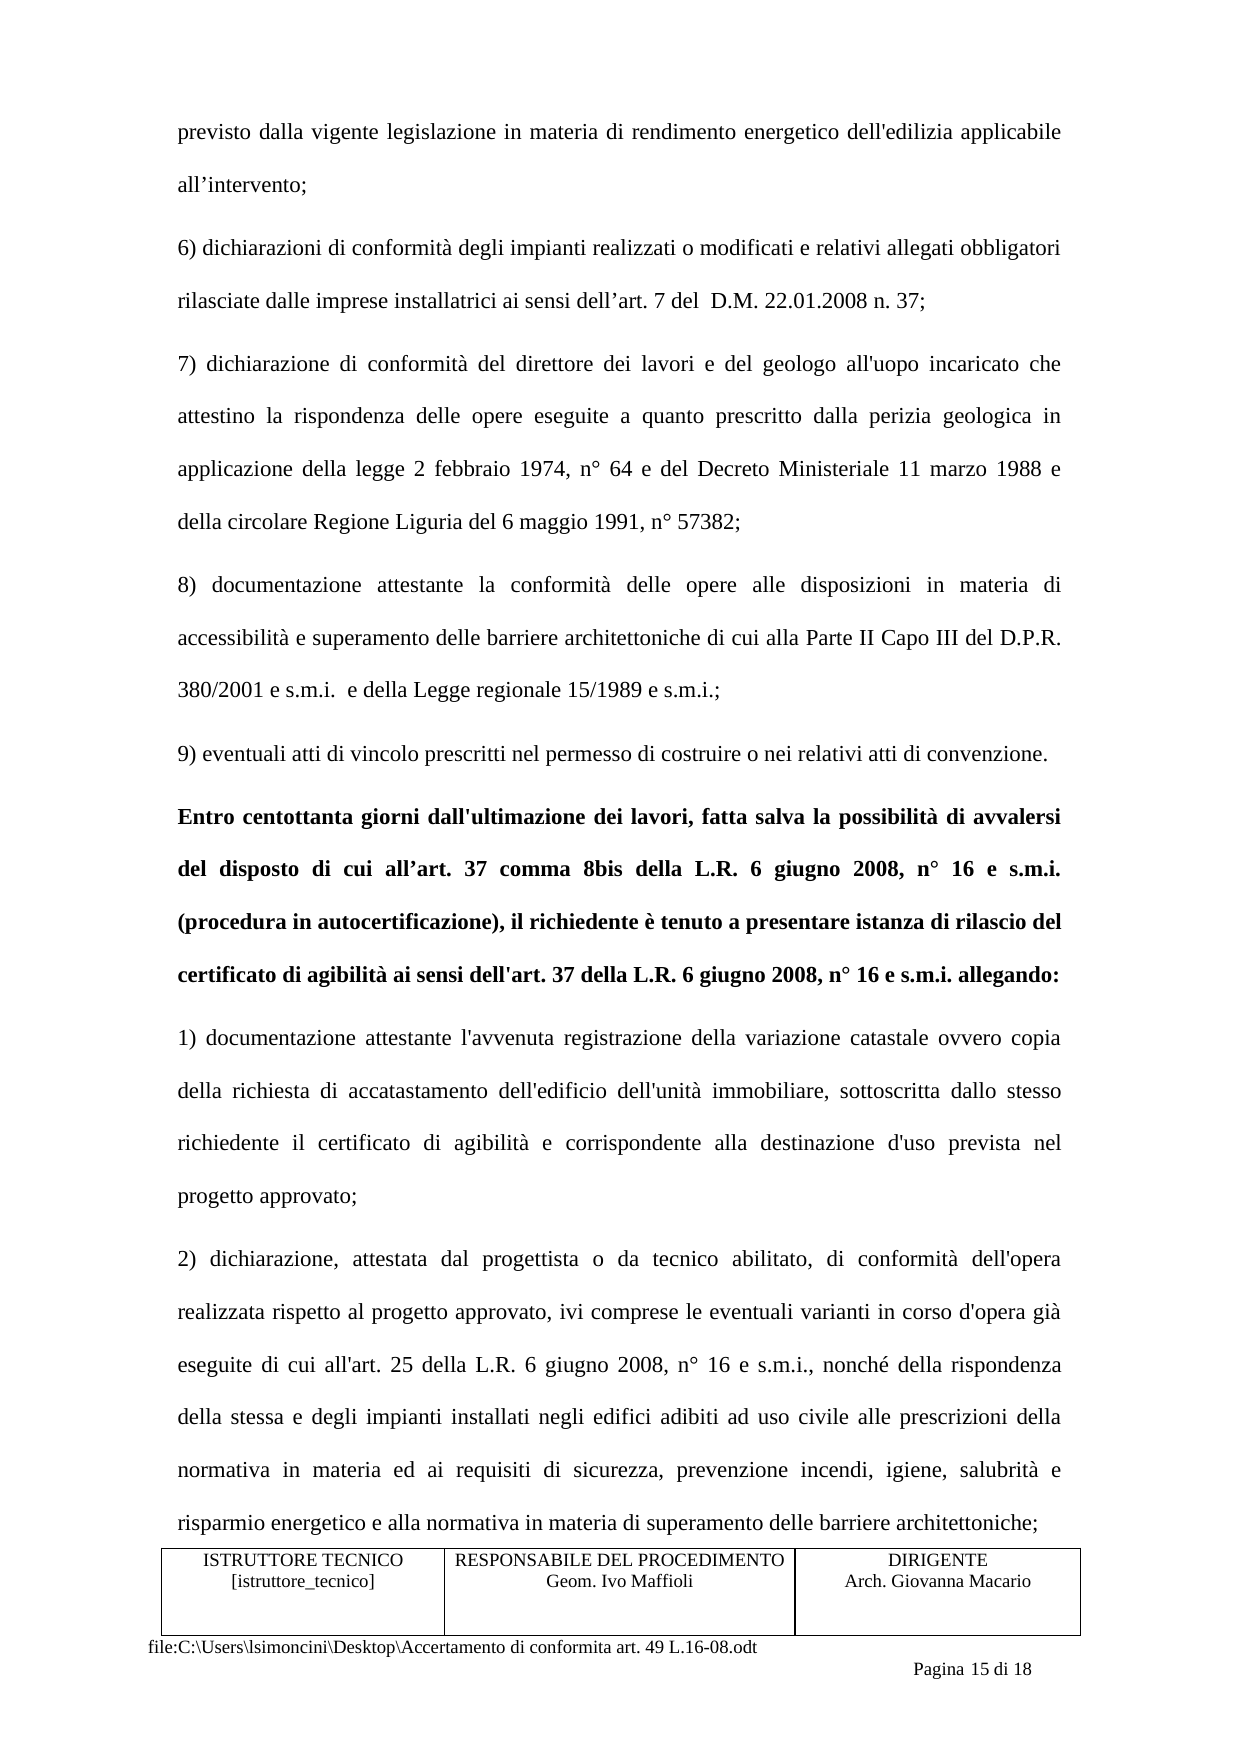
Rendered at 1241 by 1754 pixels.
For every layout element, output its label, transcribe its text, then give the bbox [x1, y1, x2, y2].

text 1) documentazione attestante l'avvenuta registrazione della variazione catastale ovvero copia della richiesta di accatastamento dell'edificio dell'unità immobiliare, sottoscritta dallo stesso richiedente il certificato di agibilità e corrispondente alla destinazione d'uso prevista nel progetto approvato; [177, 1024, 1063, 1208]
text previsto dalla vigente legislazione in materia di rendimento energetico dell'edilizia applicabile all’intervento; [177, 118, 1063, 197]
text 2) dichiarazione, attestata dal progettista o da tecnico abilitato, di conformità dell'opera realizzata rispetto al progetto approvato, ivi comprese le eventuali varianti in corso d'opera già eseguite di cui all'art. 25 della L.R. 6 giugno 2008, n° 16 e s.m.i., nonché della rispondenza della stessa e degli impianti installati negli edifici adibiti ad uso civile alle prescrizioni della normativa in materia ed ai requisiti di sicurezza, prevenzione incendi, igiene, salubrità e risparmio energetico e alla normativa in materia di superamento delle barriere architettoniche; [177, 1245, 1063, 1535]
text Entro centottanta giorni dall'ultimazione dei lavori, fatta salva la possibilità di avvalersi del disposto di cui all’art. 37 comma 8bis della L.R. 6 giugno 2008, n° 16 e s.m.i. (procedura in autocertificazione), il richiedente è tenuto a presentare istanza di rilascio del certificato di agibilità ai sensi dell'art. 37 della L.R. 6 giugno 2008, n° 16 e s.m.i. allegando: [177, 803, 1063, 987]
text 6) dichiarazioni di conformità degli impianti realizzati o modificati e relativi allegati obbligatori rilasciate dalle imprese installatrici ai sensi dell’art. 7 del D.M. 22.01.2008 n. 37; [177, 234, 1063, 313]
text 8) documentazione attestante la conformità delle opere alle disposizioni in materia di accessibilità e superamento delle barriere architettoniche di cui alla Parte II Capo III del D.P.R. 380/2001 e s.m.i. e della Legge regionale 15/1989 e s.m.i.; [177, 571, 1063, 703]
text 7) dichiarazione di conformità del direttore dei lavori e del geologo all'uopo incaricato che attestino la rispondenza delle opere eseguite a quanto prescritto dalla perizia geologica in applicazione della legge 2 febbraio 1974, n° 64 e del Decreto Ministeriale 11 marzo 1988 e della circolare Regione Liguria del 6 maggio 1991, n° 57382; [177, 350, 1063, 534]
text 9) eventuali atti di vincolo prescritti nel permesso di costruire o nei relativi atti di convenzione. [177, 739, 1063, 766]
